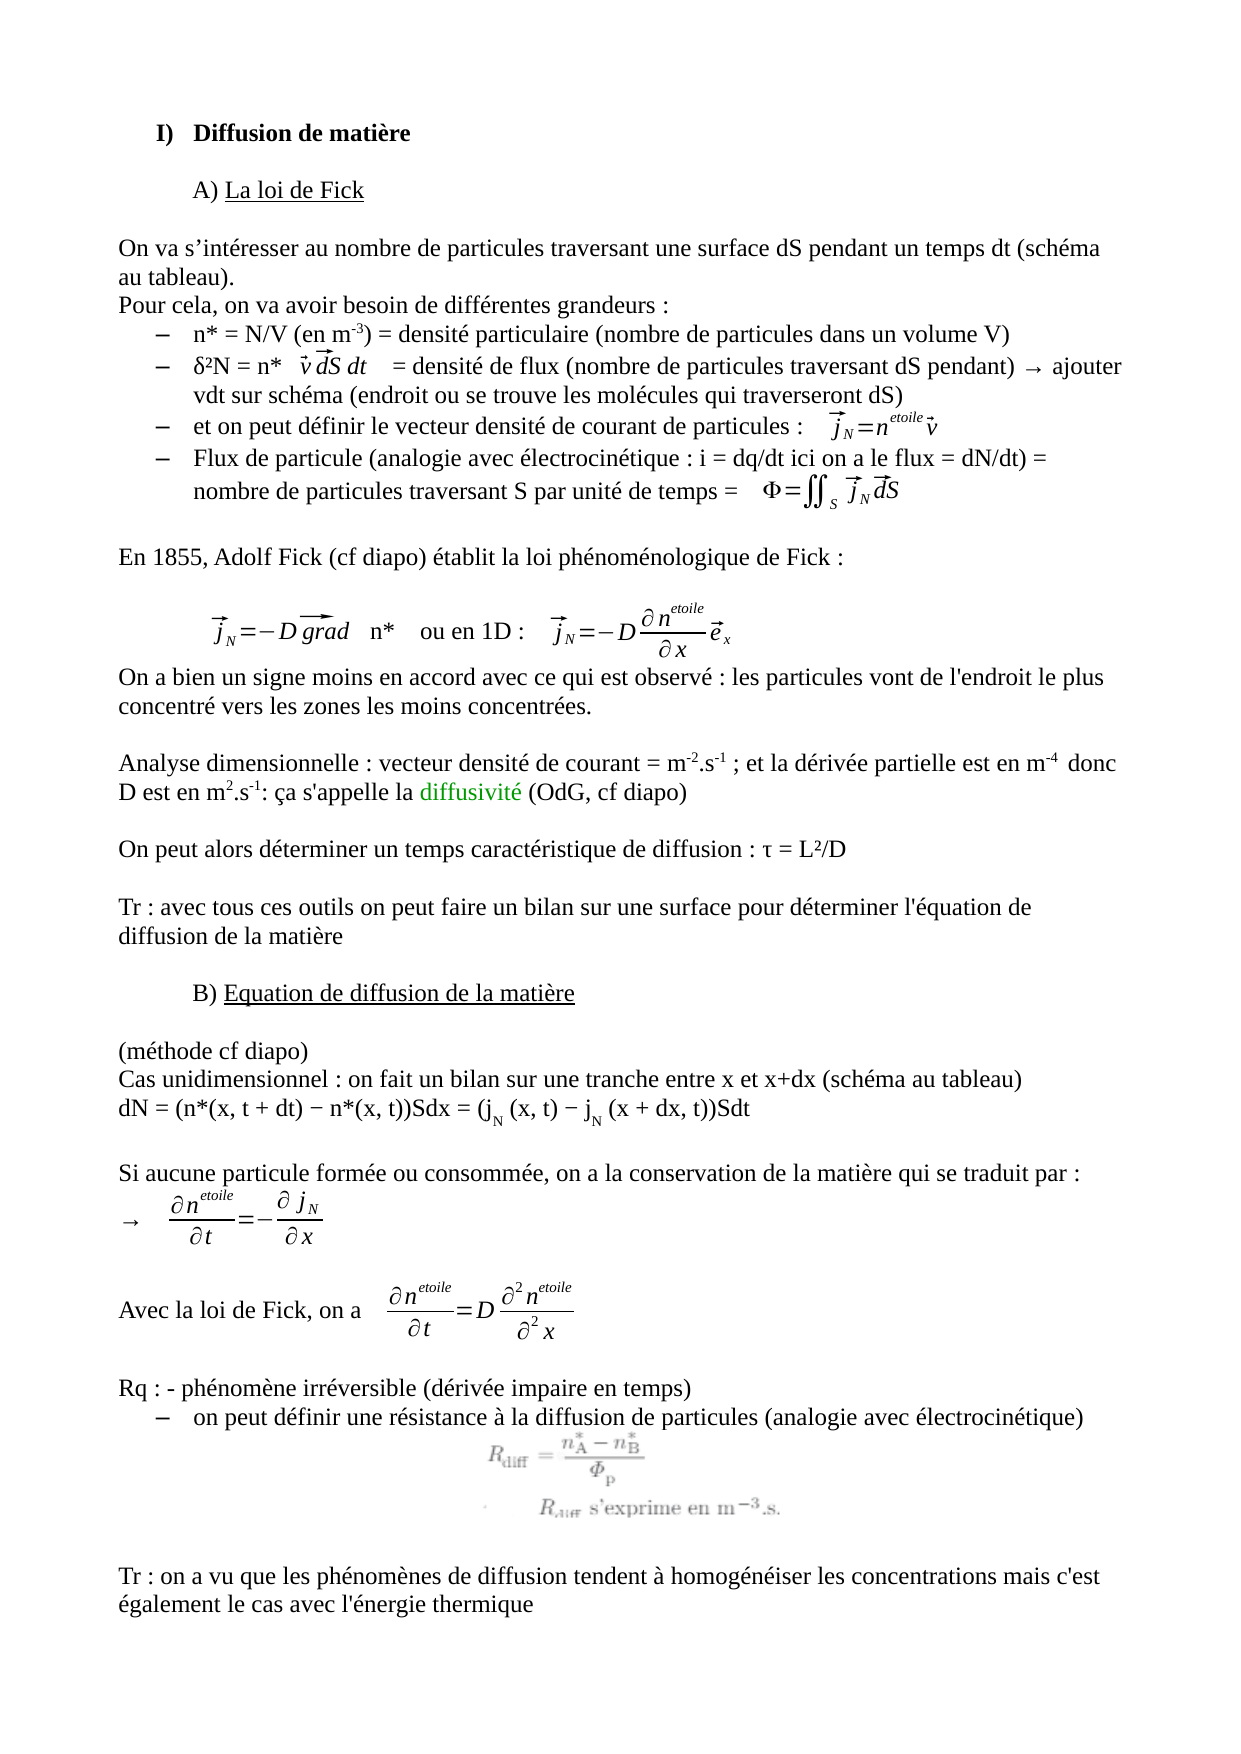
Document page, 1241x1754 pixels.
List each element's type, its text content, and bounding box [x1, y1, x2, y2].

text A) La loi de Fick [118, 176, 1122, 204]
picture [460, 1430, 780, 1532]
text On va s’intéresser au nombre de particules traversant une surface dS pendant un temps dt (schéma au tableau). [118, 233, 1122, 291]
text dN = (n*(x, t + dt) − n*(x, t))Sdx = (jN (x, t) − jN (x + dx, t))Sdt [118, 1093, 1122, 1129]
text → [118, 1187, 1122, 1249]
list et on peut définir le vecteur densité de courant de particules : [156, 408, 1122, 443]
text Avec la loi de Fick, on a [118, 1278, 1122, 1344]
text On a bien un signe moins en accord avec ce qui est observé : les particules vont de l'endroit le plus concentré vers les zones les moins concentrées. [118, 662, 1122, 719]
list n* = N/V (en m-3) = densité particulaire (nombre de particules dans un volume V) [156, 319, 1122, 348]
text Si aucune particule formée ou consommée, on a la conservation de la matière qui se traduit par : [118, 1158, 1122, 1187]
text Analyse dimensionnelle : vecteur densité de courant = m-2.s-1 ; et la dérivée partielle est en m-4 donc D est en m2.s-1: ça s'appelle la diffusivité (OdG, cf diapo) [118, 748, 1122, 806]
text Cas unidimensionnel : on fait un bilan sur une tranche entre x et x+dx (schéma au tableau) [118, 1064, 1122, 1093]
text (méthode cf diapo) [118, 1036, 1122, 1064]
text On peut alors déterminer un temps caractéristique de diffusion : τ = L²/D [118, 834, 1122, 863]
text Rq : - phénomène irréversible (dérivée impaire en temps) [118, 1373, 1122, 1402]
list Diffusion de matière [156, 118, 1122, 147]
text Tr : on a vu que les phénomènes de diffusion tendent à homogénéiser les concentrations mais c'est également le cas avec l'énergie thermique [118, 1561, 1122, 1618]
text Pour cela, on va avoir besoin de différentes grandeurs : [118, 291, 1122, 319]
text n* ou en 1D : [118, 599, 1122, 662]
text Tr : avec tous ces outils on peut faire un bilan sur une surface pour déterminer l'équation de diffusion de la matière [118, 892, 1122, 949]
list Flux de particule (analogie avec électrocinétique : i = dq/dt ici on a le flux = dN/dt) = nombre de particules traversant S par unité de temps = [156, 443, 1122, 513]
text En 1855, Adolf Fick (cf diapo) établit la loi phénoménologique de Fick : [118, 542, 1122, 571]
text B) Equation de diffusion de la matière [118, 978, 1122, 1007]
list on peut définir une résistance à la diffusion de particules (analogie avec électrocinétique) [156, 1402, 1122, 1430]
list δ²N = n* = densité de flux (nombre de particules traversant dS pendant) → ajouter vdt sur schéma (endroit ou se trouve les molécules qui traverseront dS) [156, 348, 1122, 408]
